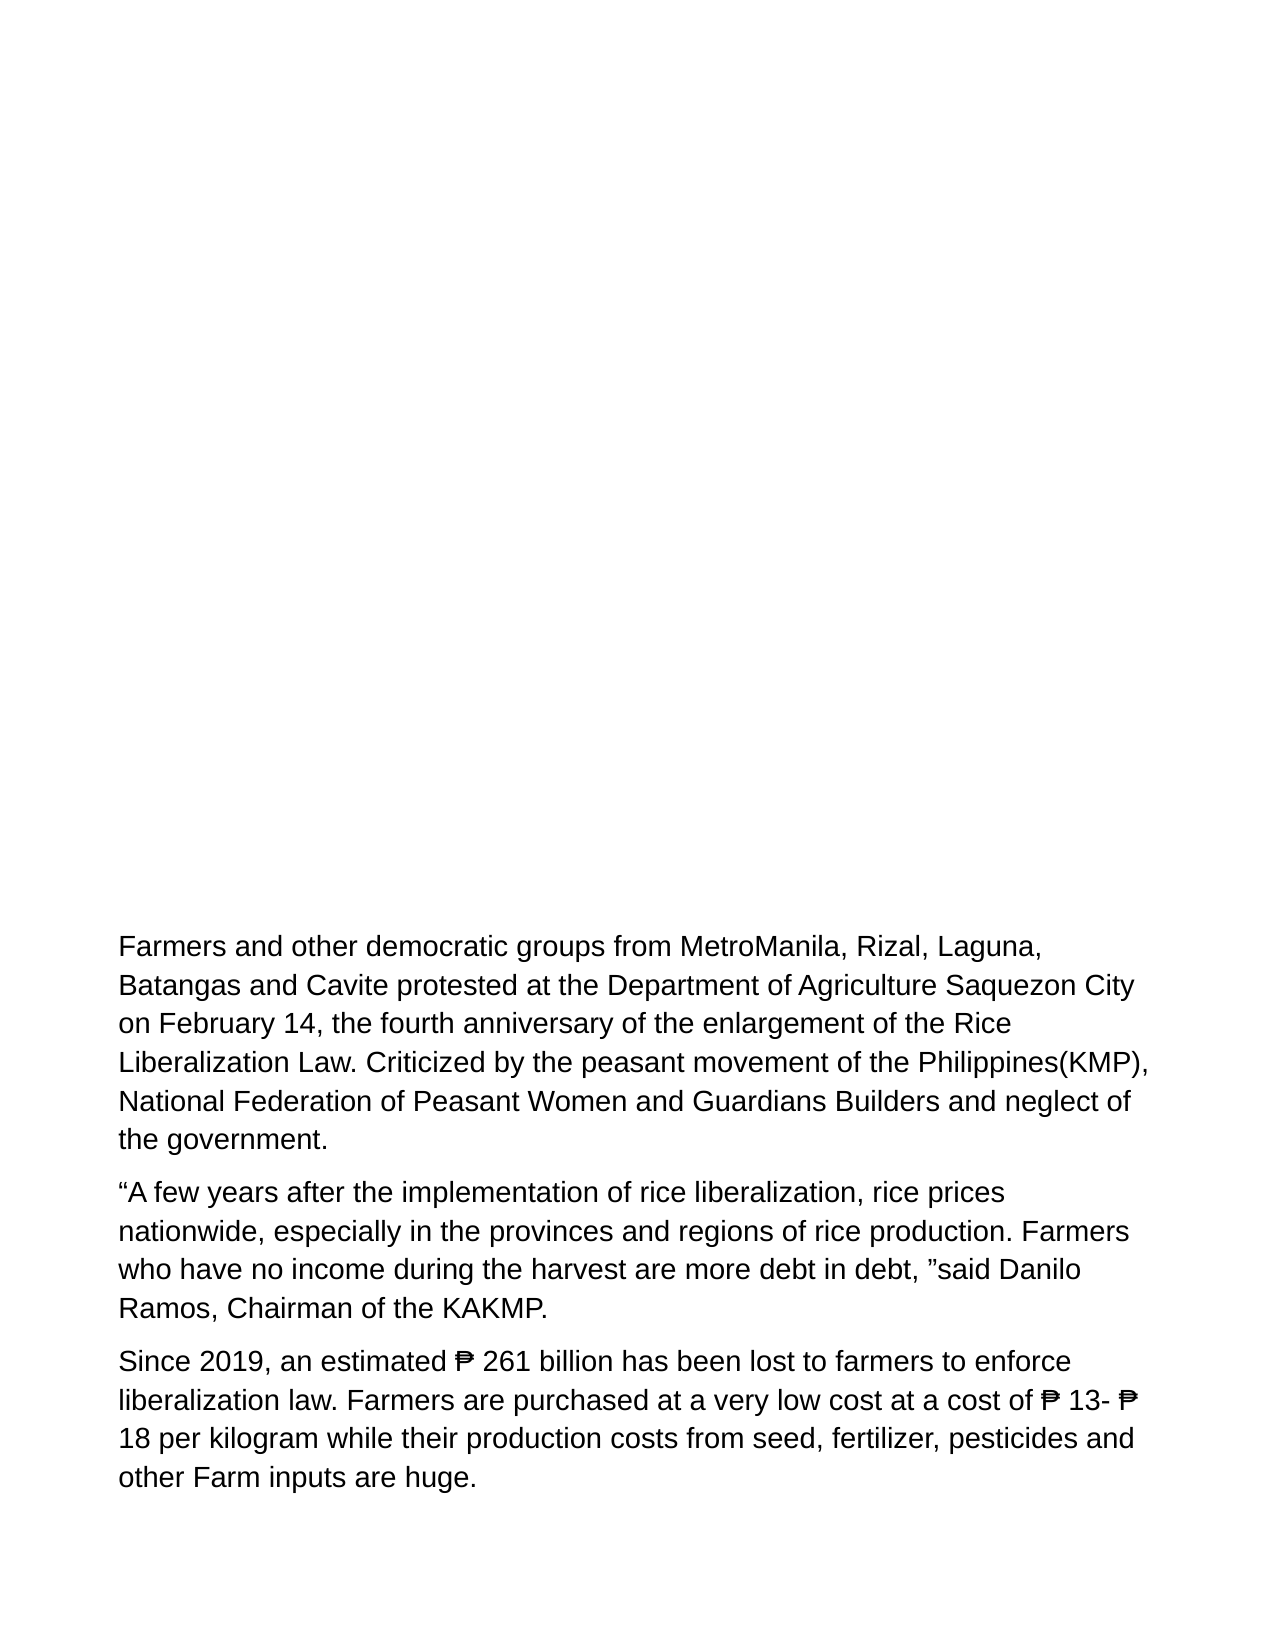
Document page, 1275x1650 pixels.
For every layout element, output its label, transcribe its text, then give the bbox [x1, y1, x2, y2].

text Farmers and other democratic groups from MetroManila, Rizal, Laguna, Batangas and Cavite protested at the Department of Agriculture Saquezon City on February 14, the fourth anniversary of the enlargement of the Rice Liberalization Law. Criticized by the peasant movement of the Philippines(KMP), National Federation of Peasant Women and Guardians Builders and neglect of the government. [118, 118, 1157, 1156]
text Since 2019, an estimated ₱ 261 billion has been lost to farmers to enforce liberalization law. Farmers are purchased at a very low cost at a cost of ₱ 13- ₱ 18 per kilogram while their production costs from seed, fertilizer, pesticides and other Farm inputs are huge. [118, 1344, 1157, 1493]
text “A few years after the implementation of rice liberalization, rice prices nationwide, especially in the provinces and regions of rice production. Farmers who have no income during the harvest are more debt in debt, ”said Danilo Ramos, Chairman of the KAKMP. [118, 1175, 1157, 1324]
